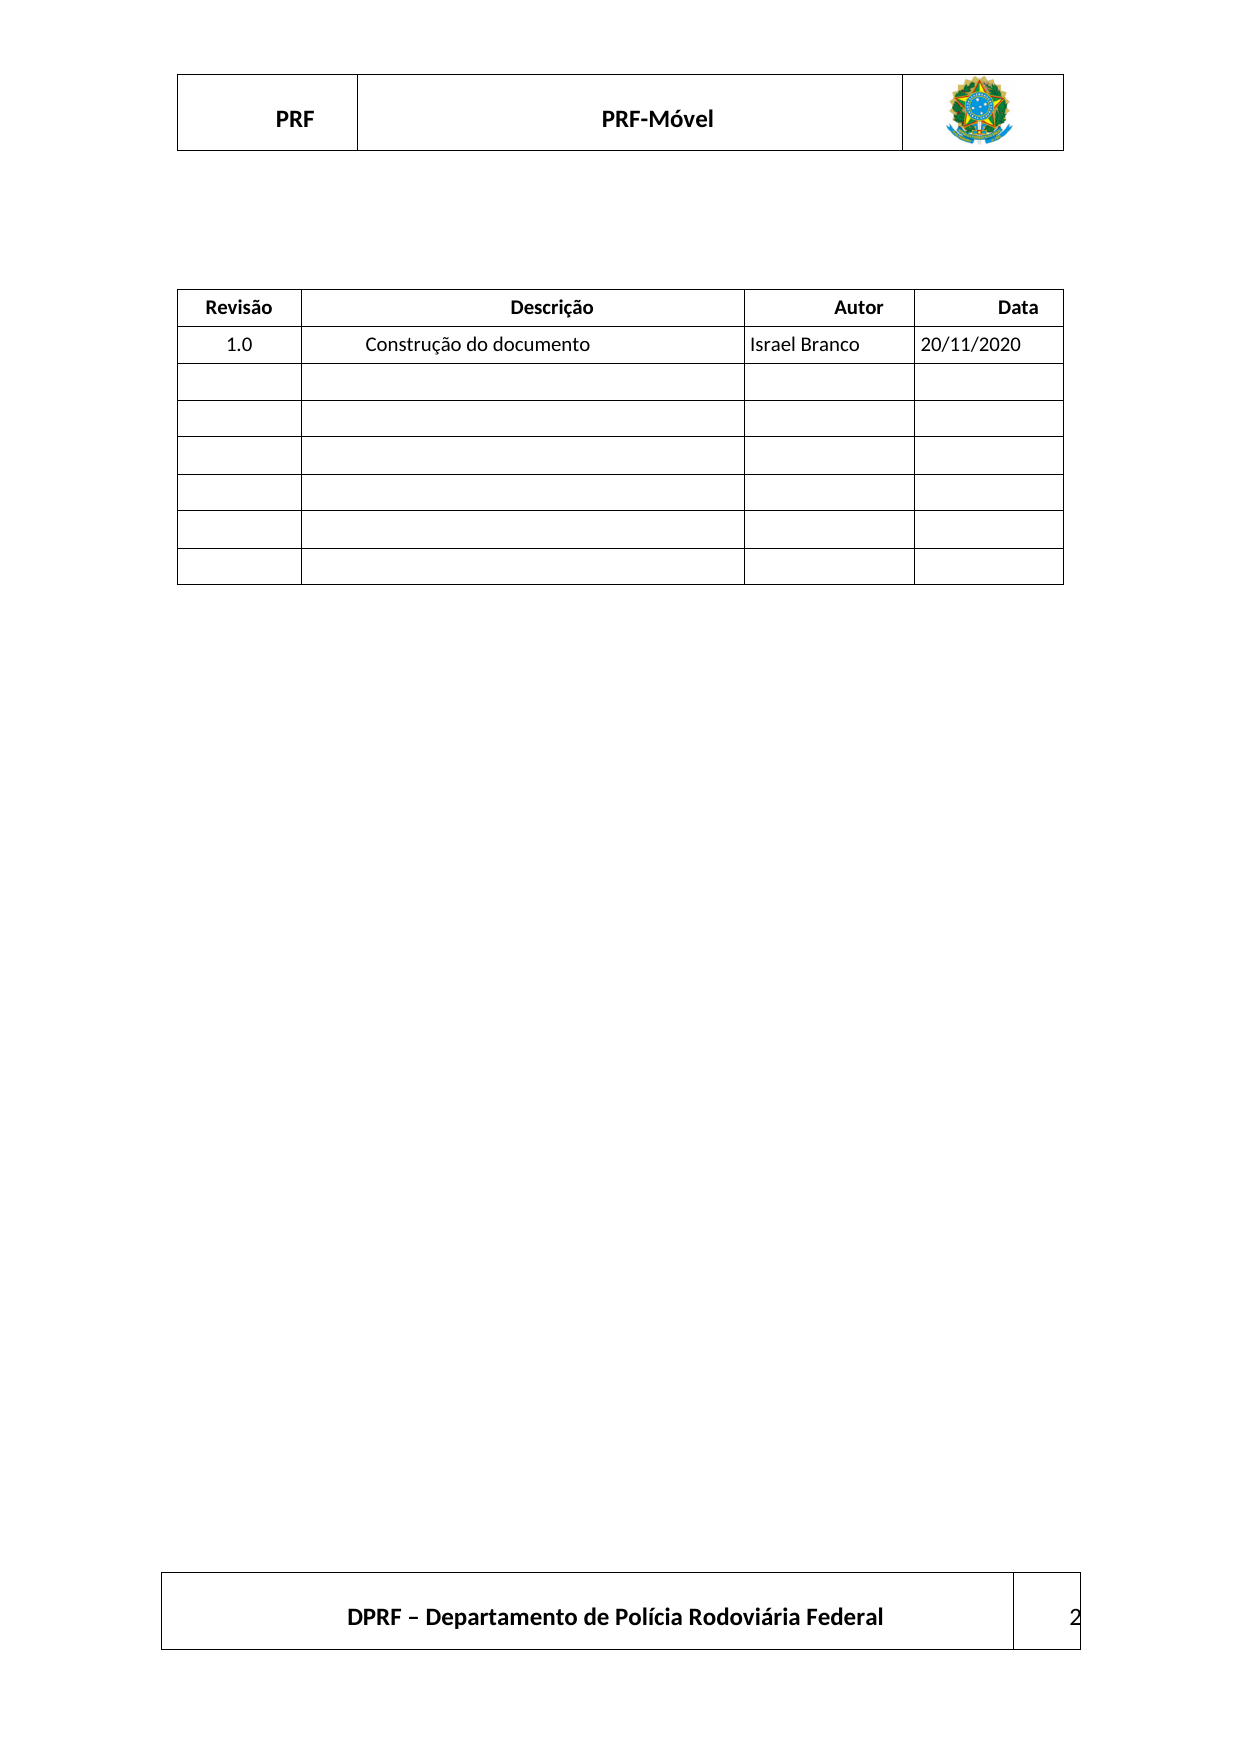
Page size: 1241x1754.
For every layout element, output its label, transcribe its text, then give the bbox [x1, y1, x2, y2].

table_cell [178, 549, 301, 584]
table_cell [178, 364, 301, 399]
table_cell [745, 364, 914, 399]
table_cell [745, 401, 914, 436]
table_cell [745, 549, 914, 584]
table_cell [178, 511, 301, 547]
table_cell [915, 475, 1063, 510]
table_cell [302, 364, 744, 399]
table_cell [302, 475, 744, 510]
picture [944, 75, 1020, 149]
table_cell [745, 511, 914, 547]
table_cell [302, 511, 744, 547]
table_cell [745, 437, 914, 473]
table_cell [302, 401, 744, 436]
table_header Data [915, 290, 1063, 326]
table_cell 20/11/2020 [915, 327, 1063, 362]
table_header Descrição [302, 290, 744, 326]
table_header Revisão [178, 290, 301, 326]
table_cell [915, 437, 1063, 473]
table_cell [915, 364, 1063, 399]
table_cell [178, 437, 301, 473]
table_cell Israel Branco [745, 327, 914, 362]
table_cell [915, 549, 1063, 584]
table_cell [178, 475, 301, 510]
table_cell [915, 511, 1063, 547]
table_cell [915, 401, 1063, 436]
table_cell [745, 475, 914, 510]
table_cell Construção do documento [302, 327, 744, 362]
table_cell [302, 437, 744, 473]
table_cell [178, 401, 301, 436]
table_cell 1.0 [178, 327, 301, 362]
table_cell [302, 549, 744, 584]
table_header Autor [745, 290, 914, 326]
